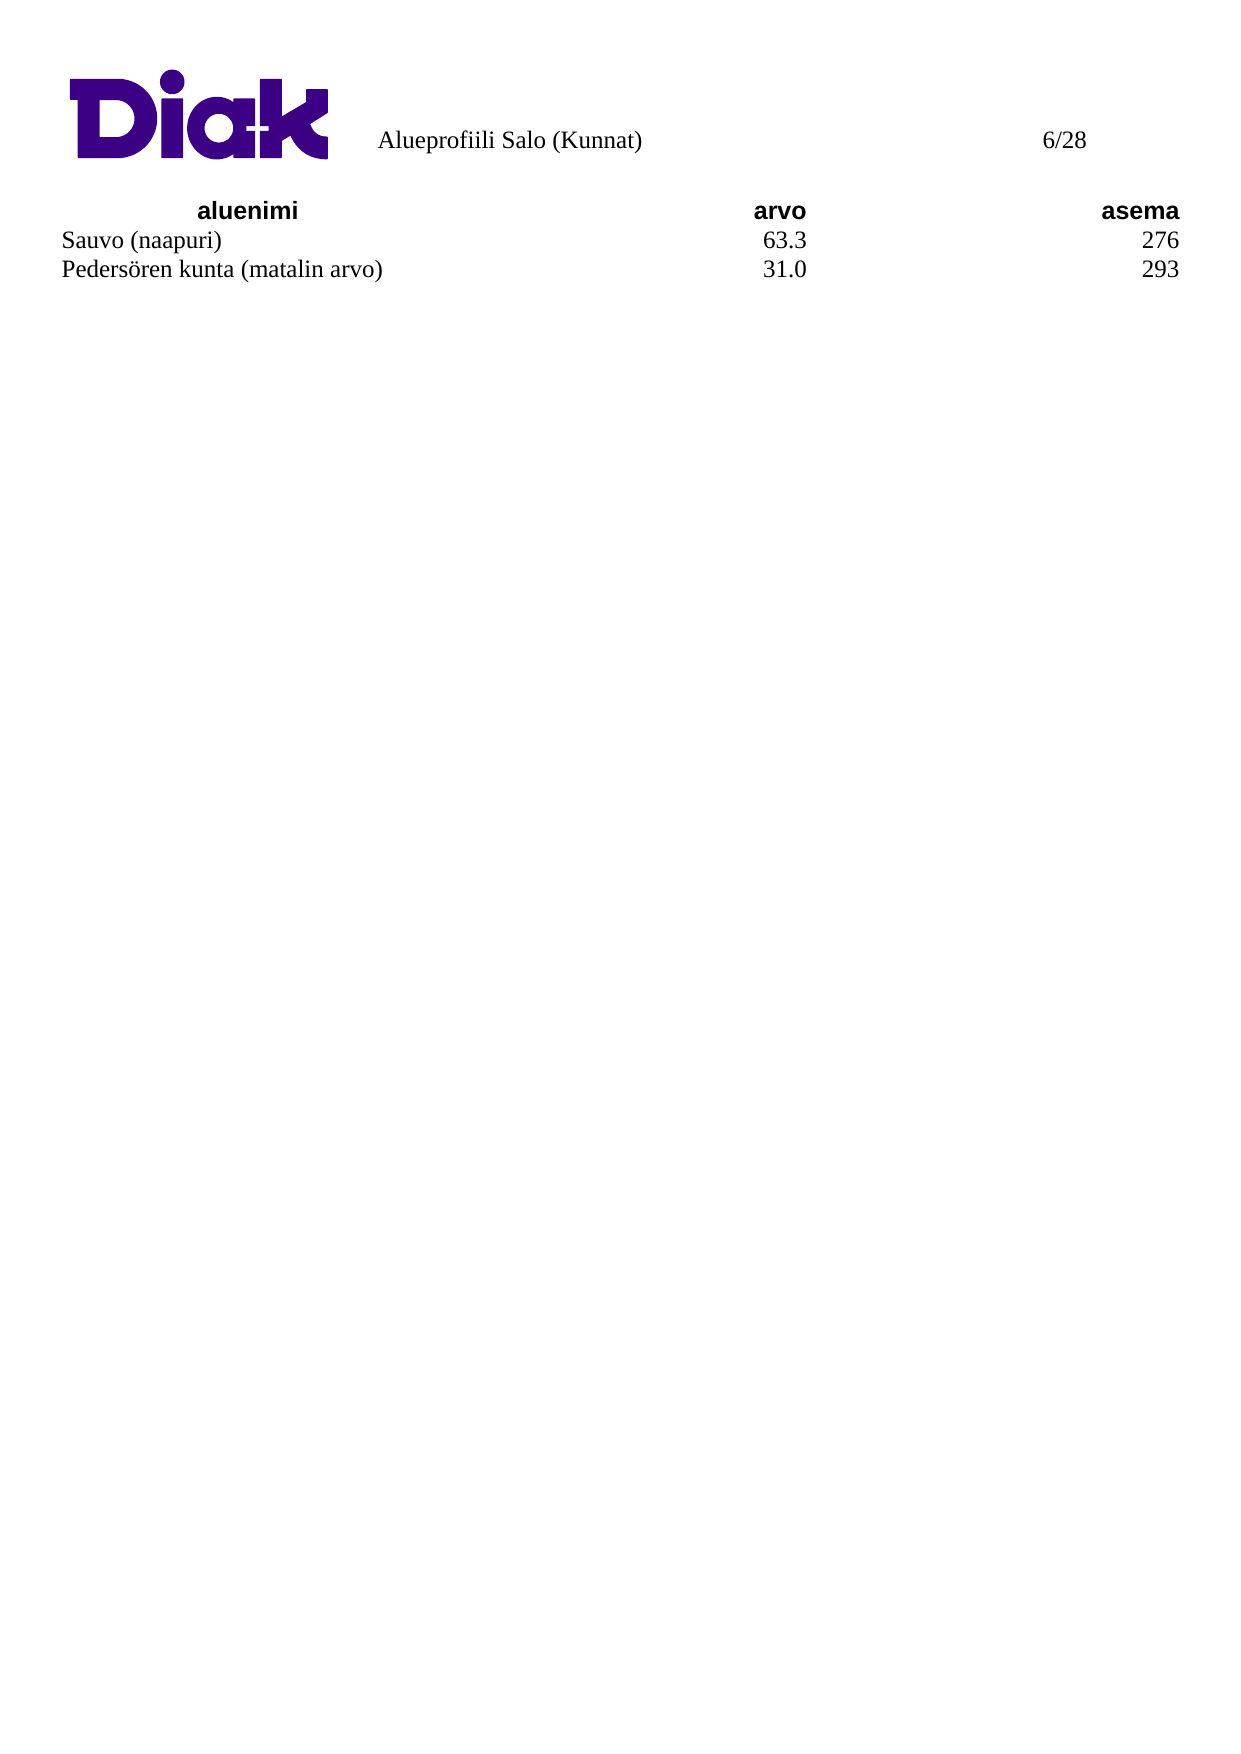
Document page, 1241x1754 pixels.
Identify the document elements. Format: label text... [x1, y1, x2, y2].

table_cell 276 [806, 225, 1179, 254]
table_cell 293 [806, 254, 1179, 282]
table_cell Sauvo (naapuri) [61, 225, 434, 254]
table_cell 63.3 [434, 225, 806, 254]
table_cell Pedersören kunta (matalin arvo) [61, 254, 434, 282]
table_header asema [806, 196, 1179, 225]
table_cell 31.0 [434, 254, 806, 282]
table_header arvo [434, 196, 806, 225]
table_header aluenimi [61, 196, 434, 225]
